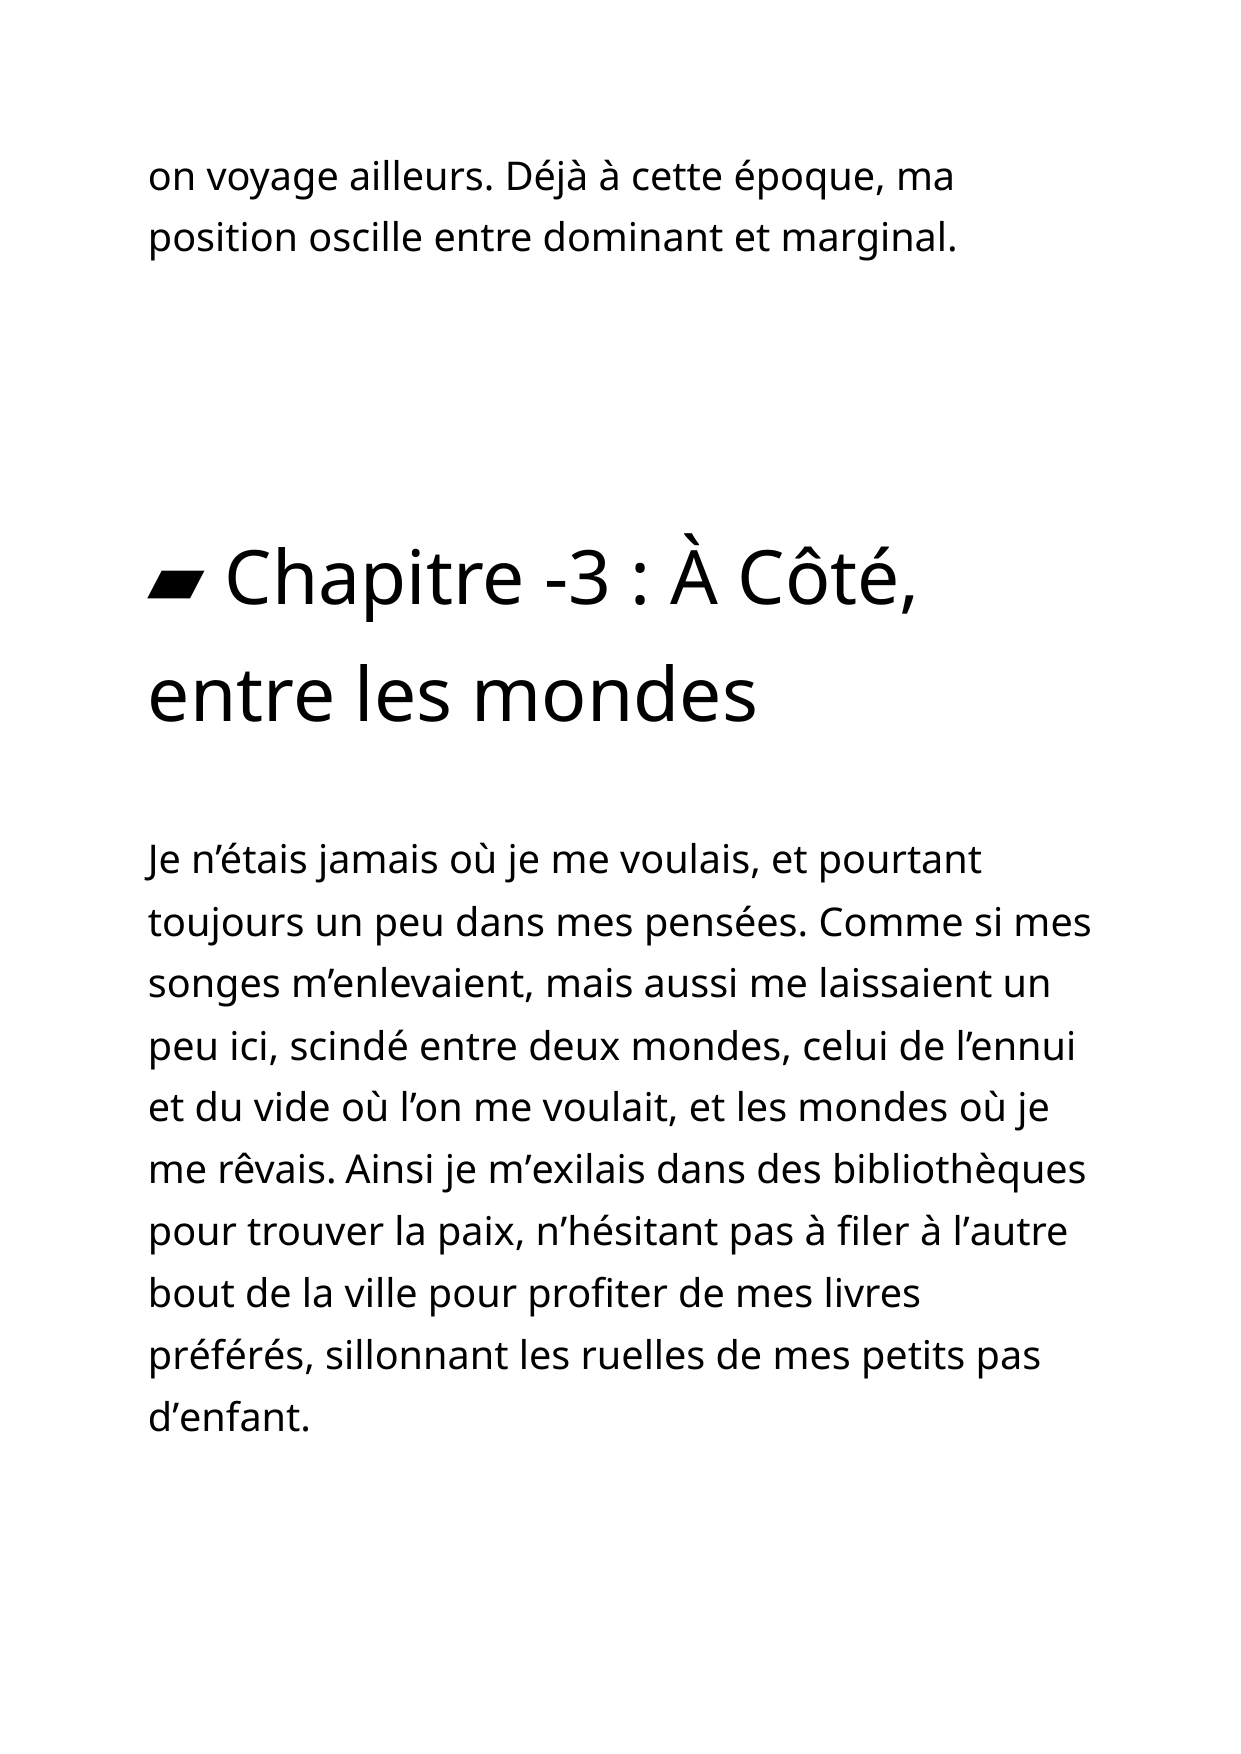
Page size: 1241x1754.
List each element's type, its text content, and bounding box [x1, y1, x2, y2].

text on voyage ailleurs. Déjà à cette époque, ma position oscille entre dominant et marginal. [148, 148, 1093, 263]
text Je n’étais jamais où je me voulais, et pourtant toujours un peu dans mes pensées. Comme si mes songes m’enlevaient, mais aussi me laissaient un peu ici, scindé entre deux mondes, celui de l’ennui et du vide où l’on me voulait, et les mondes où je me rêvais. Ainsi je m’exilais dans des bibliothèques pour trouver la paix, n’hésitant pas à filer à l’autre bout de la ville pour profiter de mes livres préférés, sillonnant les ruelles de mes petits pas d’enfant. [148, 832, 1093, 1443]
text ▰ Chapitre -3 : À Côté, entre les mondes [148, 524, 1093, 744]
